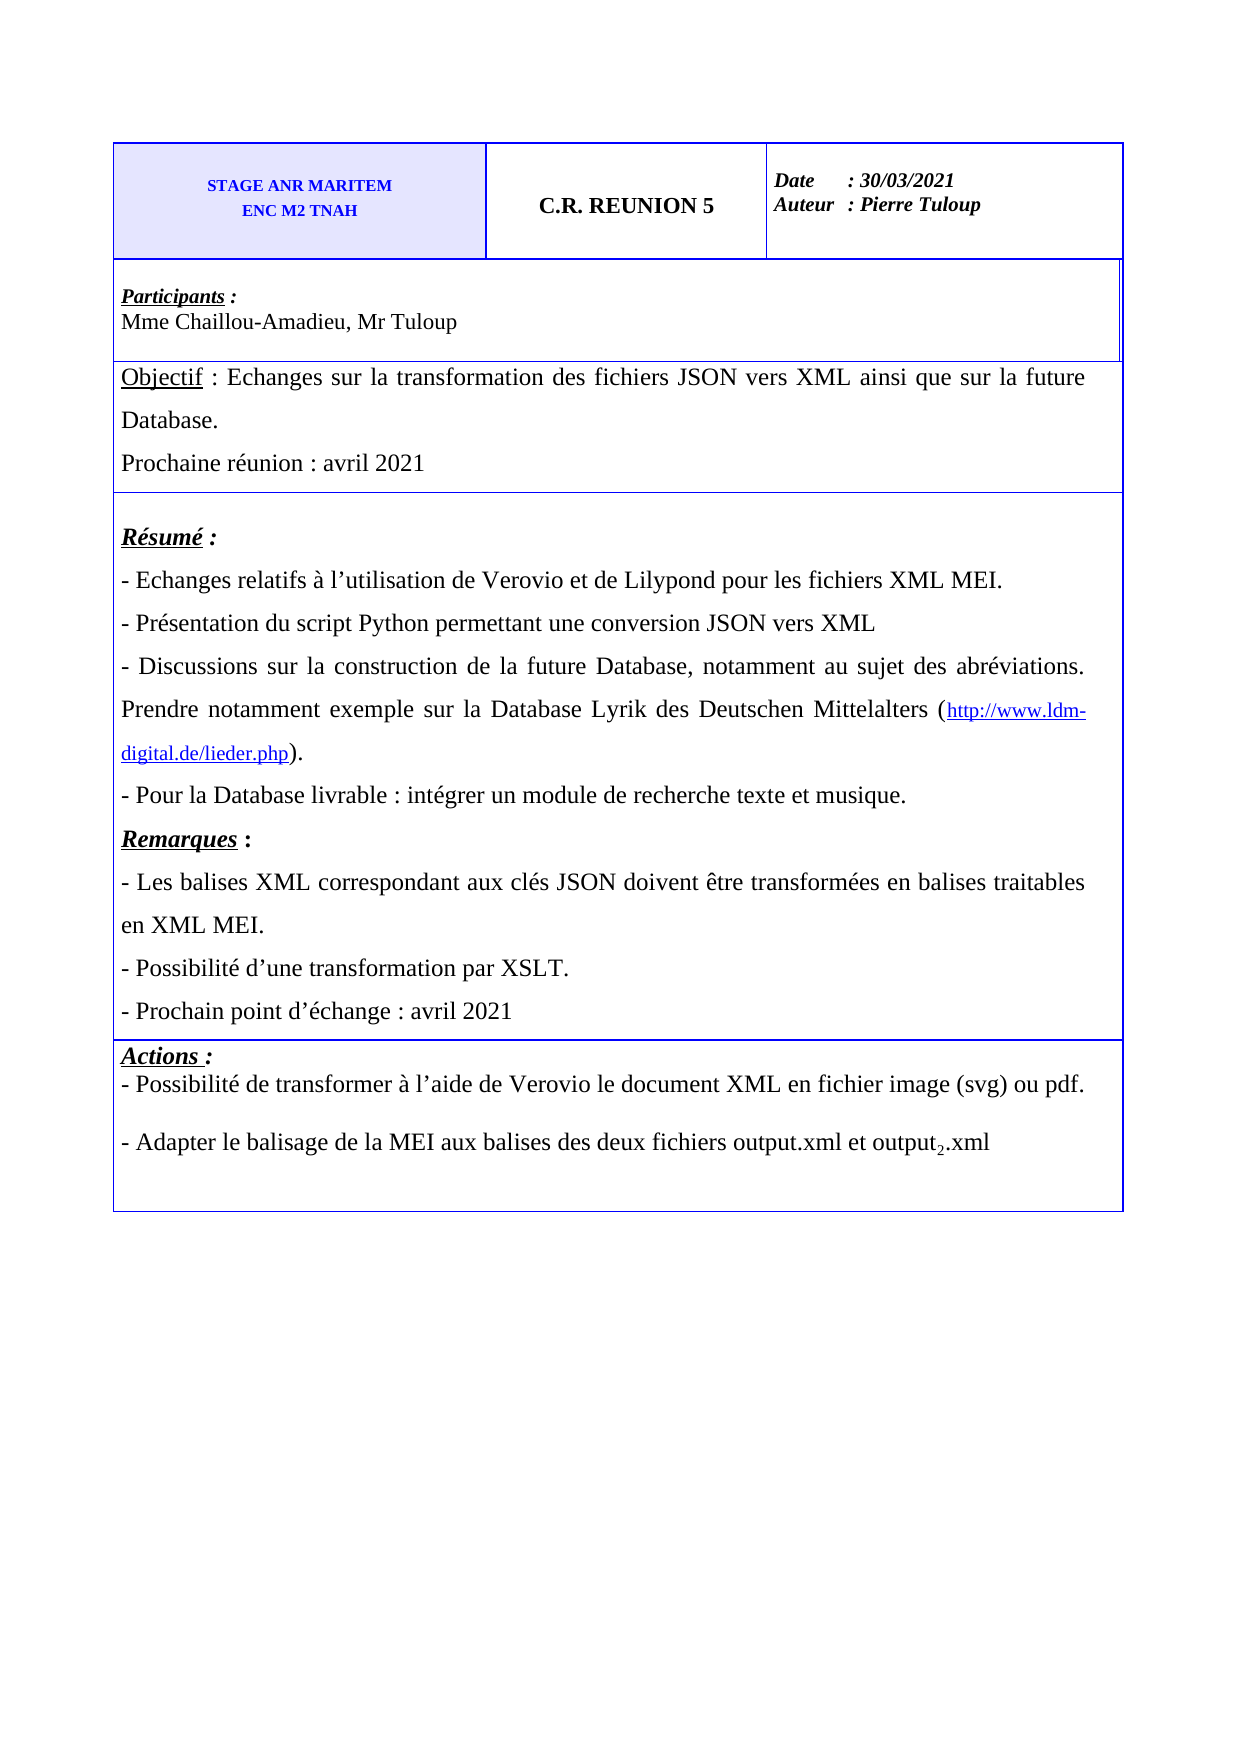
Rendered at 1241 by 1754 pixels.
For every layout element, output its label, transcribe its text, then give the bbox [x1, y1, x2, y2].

table_header Date : 30/03/2021 Auteur : Pierre Tuloup [767, 144, 1122, 258]
table_cell Objectif : Echanges sur la transformation des fichiers JSON vers XML ainsi que sur la future Database. Prochaine réunion : avril 2021 [114, 362, 1122, 492]
table_cell Actions : - Possibilité de transformer à l’aide de Verovio le document XML en fichier image (svg) ou pdf. - Adapter le balisage de la MEI aux balises des deux fichiers output.xml et output₂.xml [114, 1041, 1122, 1211]
table_cell Participants : Mme Chaillou-Amadieu, Mr Tuloup [114, 260, 1119, 361]
table_header C.R. REUNION 5 [487, 144, 766, 258]
table_cell Résumé : - Echanges relatifs à l’utilisation de Verovio et de Lilypond pour les fichiers XML MEI. - Présentation du script Python permettant une conversion JSON vers XML - Discussions sur la construction de la future Database, notamment au sujet des abréviations. Prendre notamment exemple sur la Database Lyrik des Deutschen Mittelalters (http://www.ldm-digital.de/lieder.php). - Pour la Database livrable : intégrer un module de recherche texte et musique. Remarques : - Les balises XML correspondant aux clés JSON doivent être transformées en balises traitables en XML MEI. - Possibilité d’une transformation par XSLT. - Prochain point d’échange : avril 2021 [114, 493, 1122, 1039]
table_header STAGE ANR MARITEM ENC M2 TNAH [114, 144, 485, 258]
